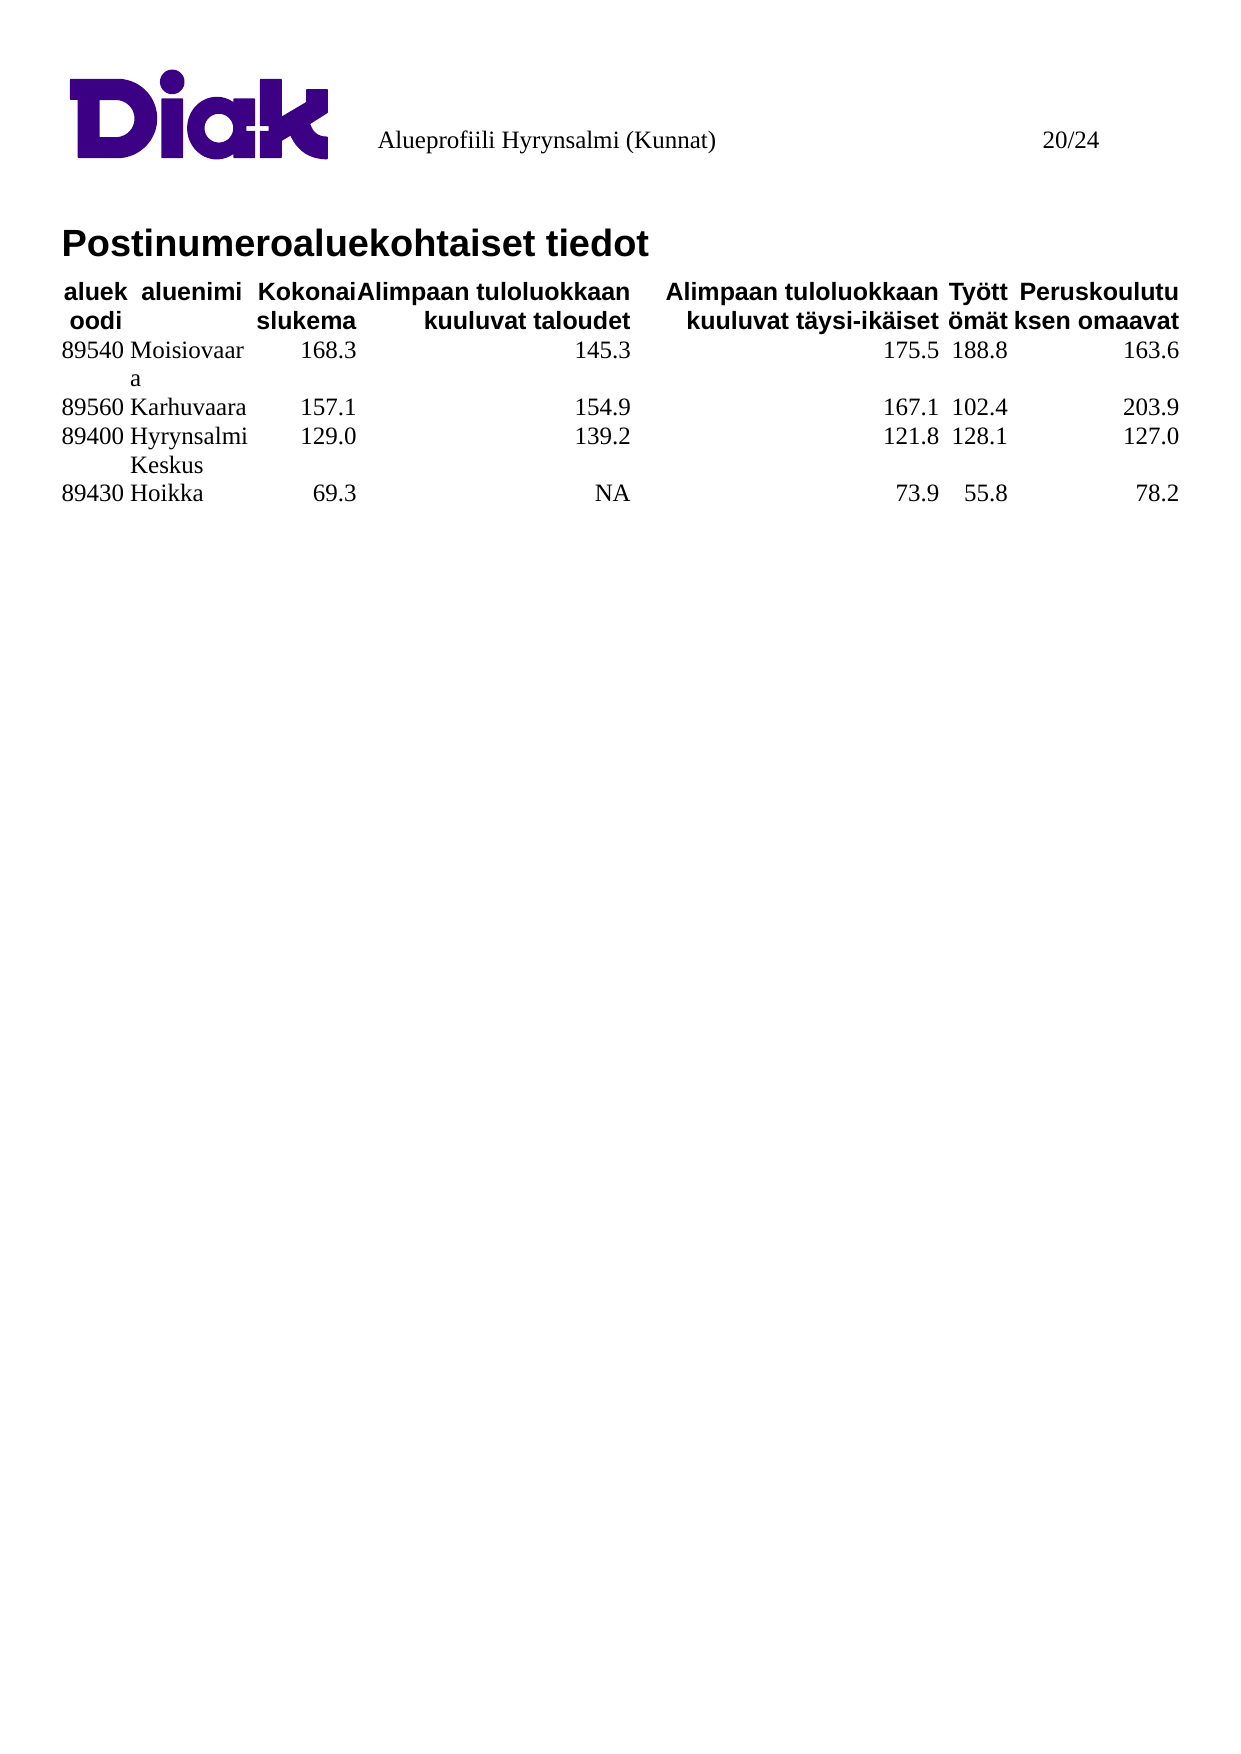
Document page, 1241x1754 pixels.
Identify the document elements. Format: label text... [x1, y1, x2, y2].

table_cell 89540 [61, 335, 130, 392]
table_cell 139.2 [356, 421, 631, 478]
table_header aluekoodi [61, 277, 130, 335]
table_cell 127.0 [1008, 421, 1179, 478]
table_cell 163.6 [1008, 335, 1179, 392]
table_cell 55.8 [939, 479, 1008, 507]
table_cell 188.8 [939, 335, 1008, 392]
table_cell 78.2 [1008, 479, 1179, 507]
table_header Kokonaislukema [253, 277, 356, 335]
subtitle Postinumeroaluekohtaiset tiedot [61, 221, 1179, 265]
table_header Alimpaan tuloluokkaan kuuluvat täysi-ikäiset [631, 277, 939, 335]
table_cell 102.4 [939, 392, 1008, 421]
table_cell 167.1 [631, 392, 939, 421]
table_cell Moisiovaara [130, 335, 253, 392]
table_cell Karhuvaara [130, 392, 253, 421]
table_cell NA [356, 479, 631, 507]
table_cell 129.0 [253, 421, 356, 478]
table_cell 69.3 [253, 479, 356, 507]
table_cell Hoikka [130, 479, 253, 507]
table_header Alimpaan tuloluokkaan kuuluvat taloudet [356, 277, 631, 335]
table_header Peruskoulutuksen omaavat [1008, 277, 1179, 335]
table_cell 121.8 [631, 421, 939, 478]
table_cell 89560 [61, 392, 130, 421]
table_cell 73.9 [631, 479, 939, 507]
table_cell 154.9 [356, 392, 631, 421]
table_cell 157.1 [253, 392, 356, 421]
table_cell 89430 [61, 479, 130, 507]
table_cell 145.3 [356, 335, 631, 392]
table_header Työttömät [939, 277, 1008, 335]
table_cell 89400 [61, 421, 130, 478]
table_cell Hyrynsalmi Keskus [130, 421, 253, 478]
table_cell 168.3 [253, 335, 356, 392]
table_cell 203.9 [1008, 392, 1179, 421]
table_cell 128.1 [939, 421, 1008, 478]
table_header aluenimi [130, 277, 253, 335]
table_cell 175.5 [631, 335, 939, 392]
